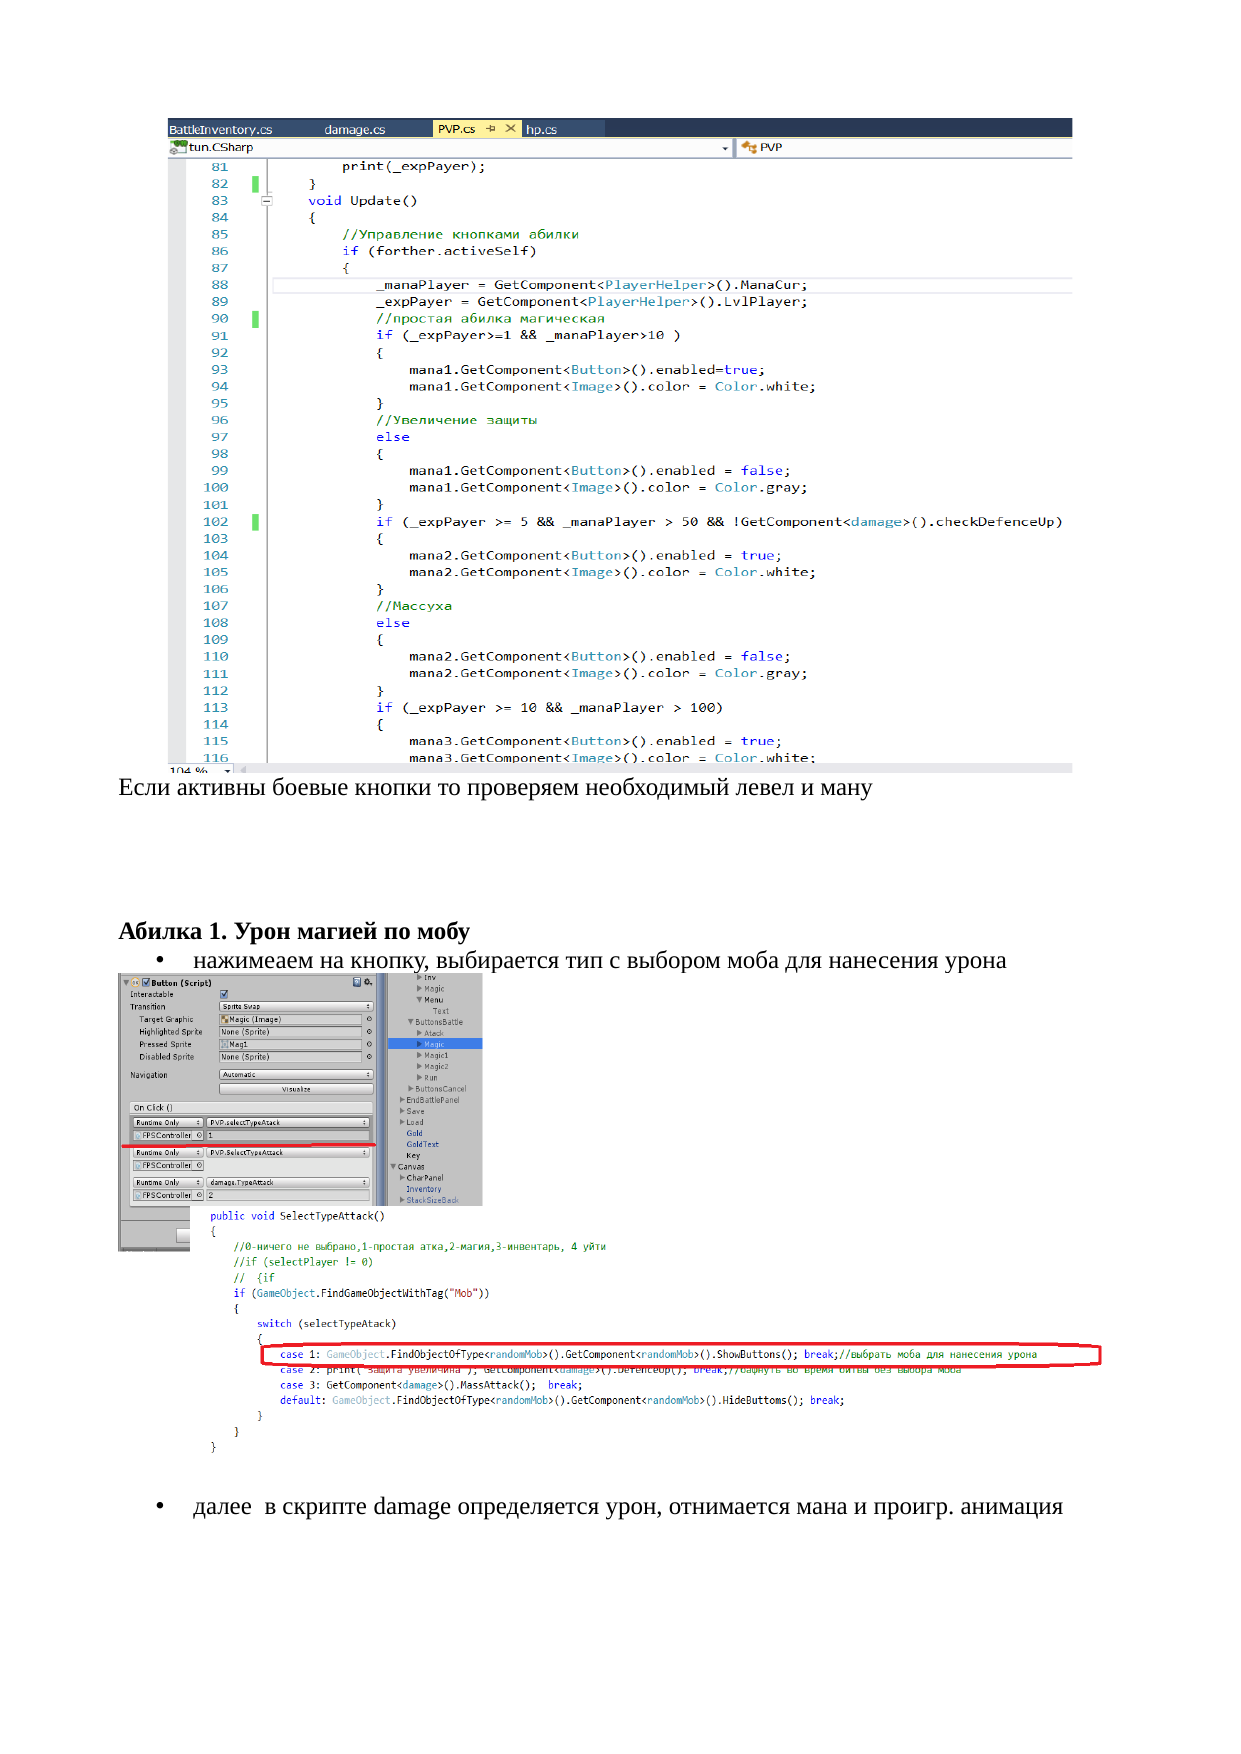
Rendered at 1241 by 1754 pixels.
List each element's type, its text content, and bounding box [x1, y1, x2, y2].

list далее в скрипте damage определяется урон, отнимается мана и проигр. анимация [156, 1491, 1122, 1519]
text Если активны боевые кнопки то проверяем необходимый левел и ману [118, 118, 1122, 801]
list нажимеаем на кнопку, выбирается тип с выбором моба для нанесения урона [156, 945, 1122, 973]
text Абилка 1. Урон магией по мобу [118, 916, 1122, 945]
